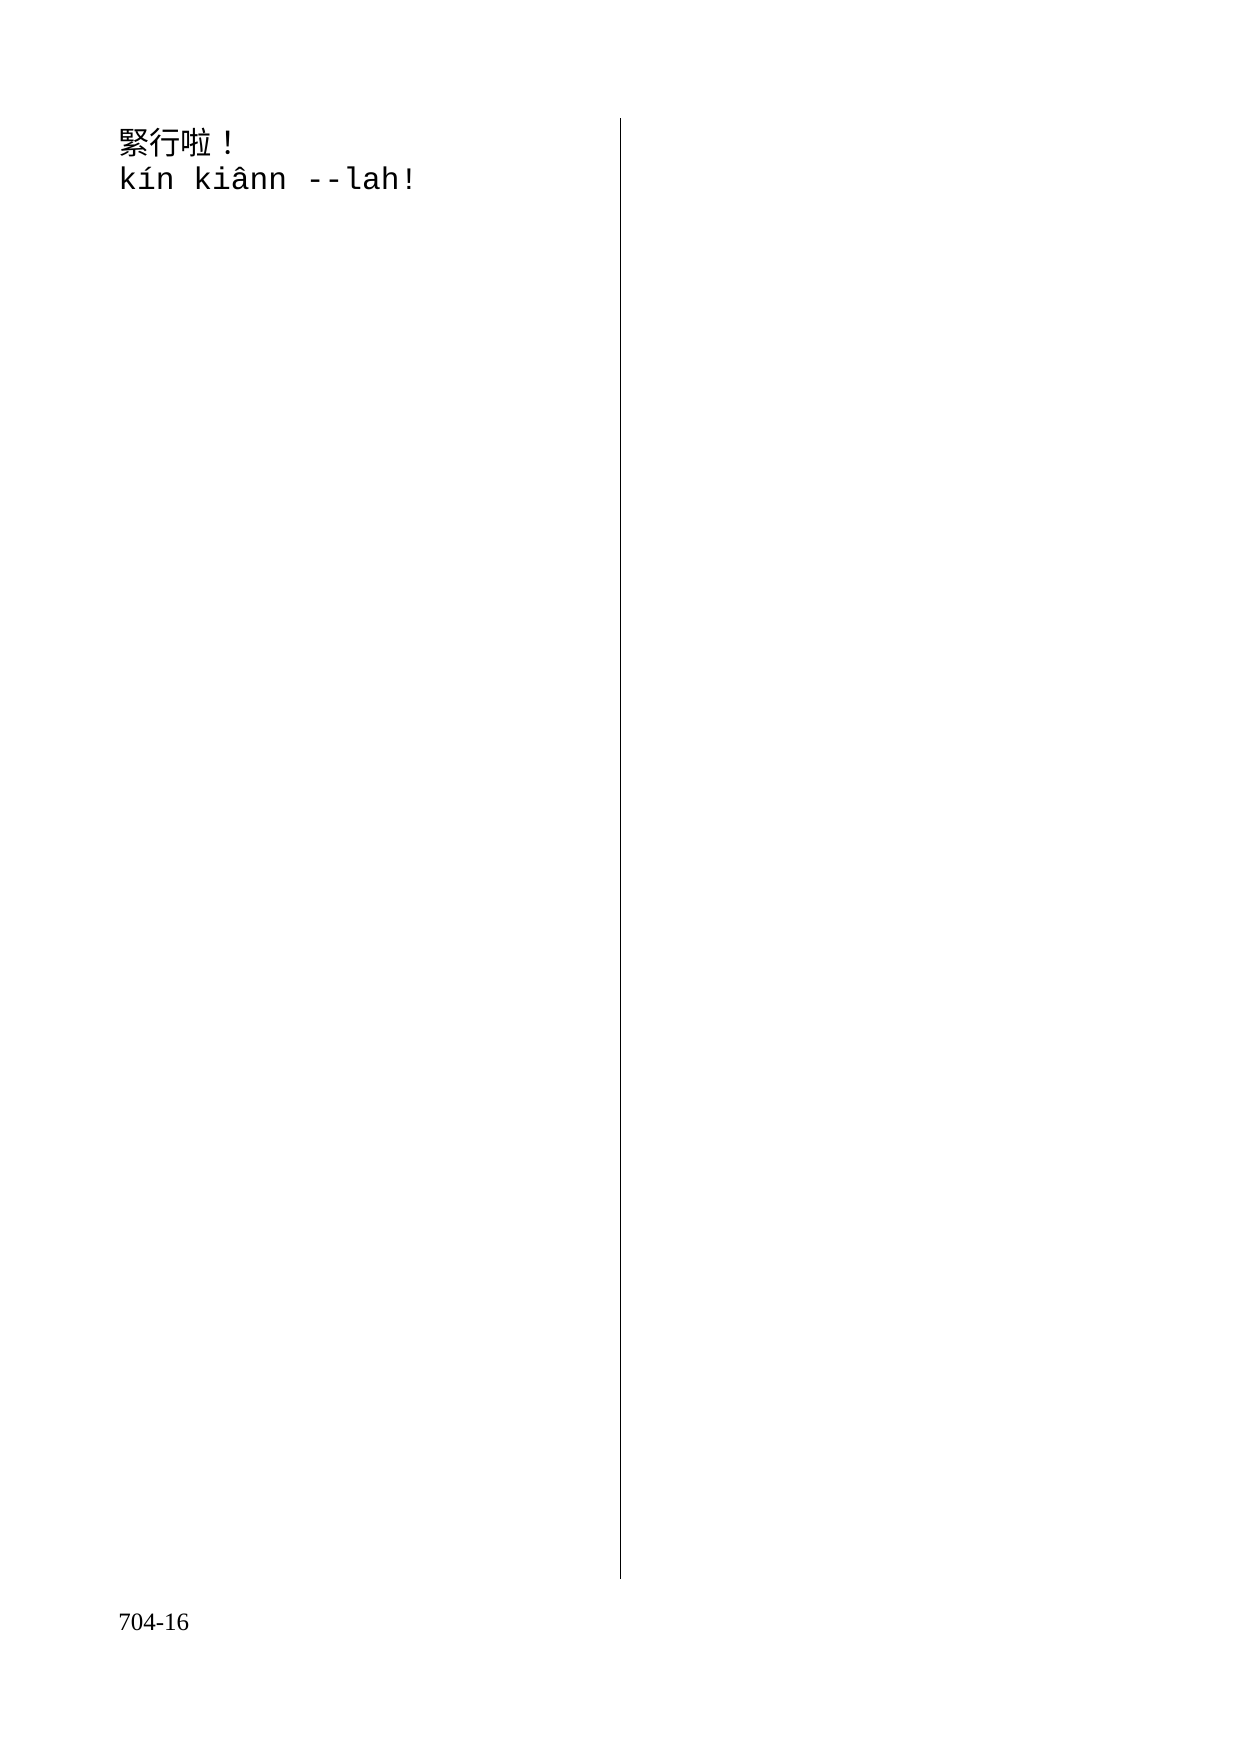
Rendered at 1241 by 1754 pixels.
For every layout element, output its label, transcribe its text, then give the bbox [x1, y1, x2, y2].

text 緊行啦！ [118, 118, 618, 163]
text kín kiânn --lah! [118, 163, 618, 199]
